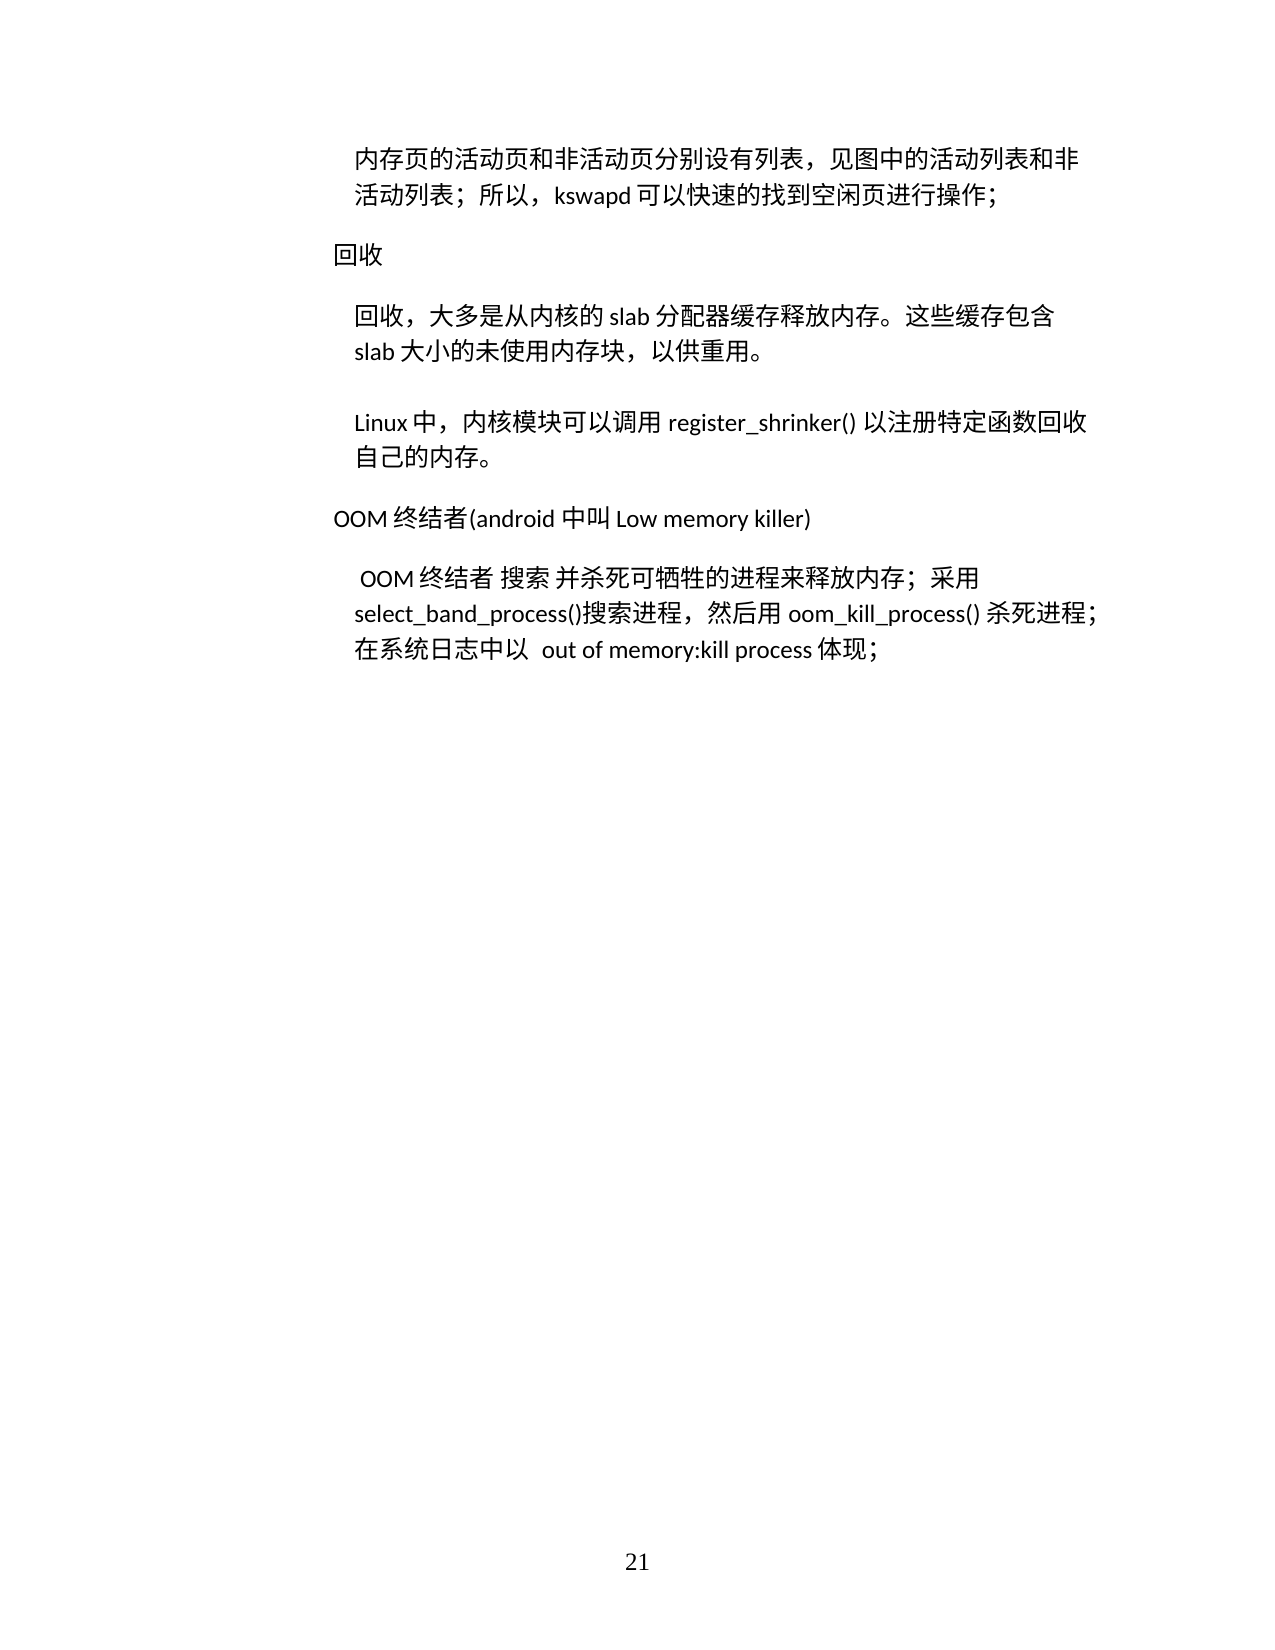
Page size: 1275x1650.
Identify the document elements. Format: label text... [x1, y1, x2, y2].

subtitle OOM 终结者(android 中叫Low memory killer) [333, 508, 1087, 533]
subtitle 内存页的活动页和非活动页分别设有列表，见图中的活动列表和非活动列表；所以，kswapd可以快速的找到空闲页进行操作； [354, 150, 1087, 210]
subtitle OOM终结者 搜索 并杀死可牺牲的进程来释放内存；采用 select_band_process()搜索进程，然后用 oom_kill_process() 杀死进程；在系统日志中以 out of memory:kill process体现； [354, 569, 1087, 664]
subtitle 回收，大多是从内核的slab分配器缓存释放内存。这些缓存包含slab大小的未使用内存块，以供重用。 Linux中，内核模块可以调用 register_shrinker() 以注册特定函数回收自己的内存。 [354, 306, 1087, 473]
subtitle 回收 [333, 246, 1087, 271]
